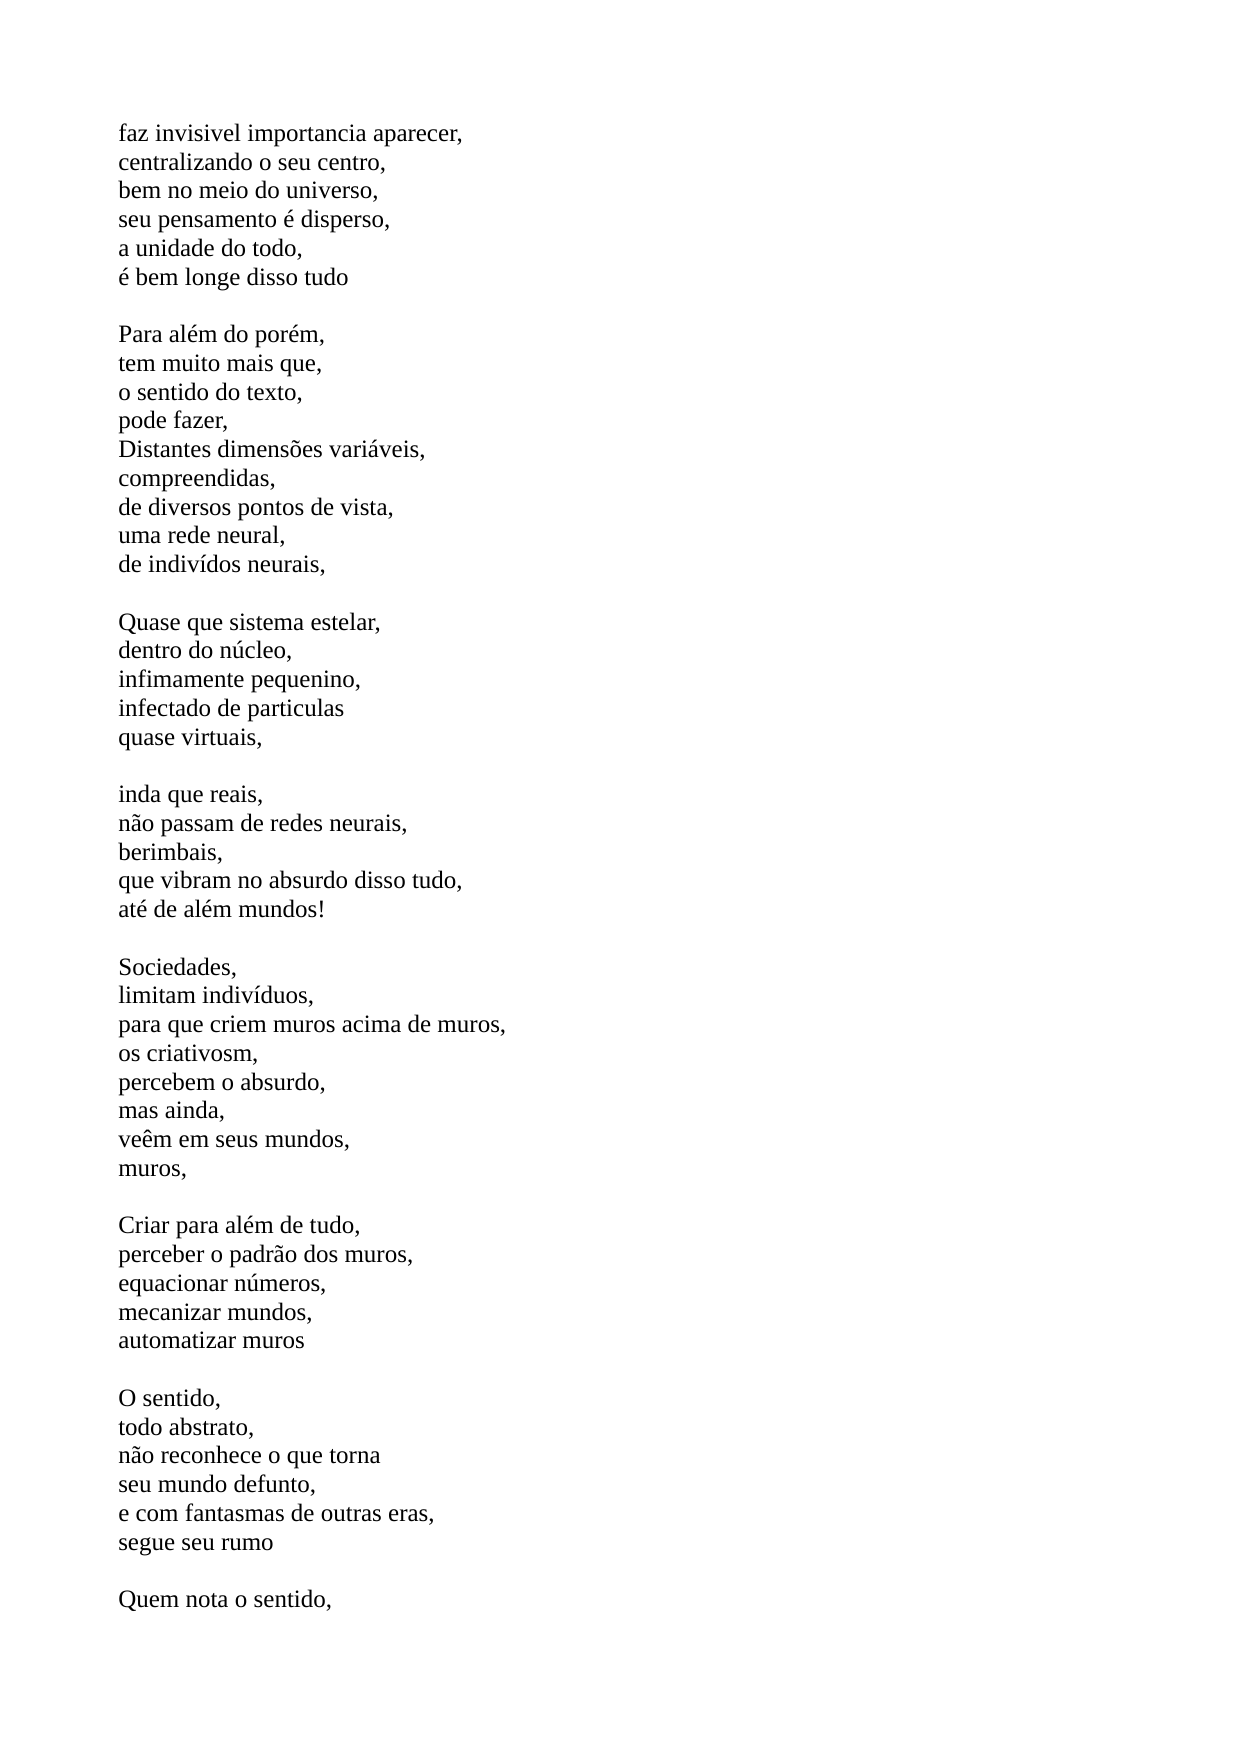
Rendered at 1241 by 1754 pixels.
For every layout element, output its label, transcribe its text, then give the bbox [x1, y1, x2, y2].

text segue seu rumo [118, 1527, 1122, 1556]
text dentro do núcleo, [118, 636, 1122, 664]
text todo abstrato, [118, 1412, 1122, 1441]
text limitam indivíduos, [118, 981, 1122, 1009]
text mas ainda, [118, 1096, 1122, 1124]
text não passam de redes neurais, [118, 808, 1122, 837]
text centralizando o seu centro, [118, 147, 1122, 176]
text é bem longe disso tudo [118, 262, 1122, 291]
text e com fantasmas de outras eras, [118, 1498, 1122, 1527]
text quase virtuais, [118, 722, 1122, 751]
text O sentido, [118, 1383, 1122, 1412]
text faz invisivel importancia aparecer, [118, 118, 1122, 147]
text berimbais, [118, 837, 1122, 866]
text infectado de particulas [118, 693, 1122, 722]
text veêm em seus mundos, [118, 1124, 1122, 1153]
text Quase que sistema estelar, [118, 607, 1122, 636]
text automatizar muros [118, 1326, 1122, 1354]
text seu mundo defunto, [118, 1469, 1122, 1498]
text pode fazer, [118, 406, 1122, 434]
text tem muito mais que, [118, 348, 1122, 377]
text uma rede neural, [118, 521, 1122, 549]
text não reconhece o que torna [118, 1441, 1122, 1469]
text compreendidas, [118, 463, 1122, 492]
text de diversos pontos de vista, [118, 492, 1122, 521]
text que vibram no absurdo disso tudo, [118, 866, 1122, 894]
text bem no meio do universo, [118, 176, 1122, 204]
text mecanizar mundos, [118, 1297, 1122, 1326]
text o sentido do texto, [118, 377, 1122, 406]
text Para além do porém, [118, 319, 1122, 348]
text até de além mundos! [118, 894, 1122, 923]
text a unidade do todo, [118, 233, 1122, 262]
text percebem o absurdo, [118, 1067, 1122, 1096]
text de indivídos neurais, [118, 549, 1122, 578]
text os criativosm, [118, 1038, 1122, 1067]
text Sociedades, [118, 952, 1122, 981]
text infimamente pequenino, [118, 664, 1122, 693]
text seu pensamento é disperso, [118, 204, 1122, 233]
text equacionar números, [118, 1268, 1122, 1297]
text muros, [118, 1153, 1122, 1182]
text Quem nota o sentido, [118, 1584, 1122, 1613]
text Distantes dimensões variáveis, [118, 434, 1122, 463]
text para que criem muros acima de muros, [118, 1009, 1122, 1038]
text perceber o padrão dos muros, [118, 1239, 1122, 1268]
text inda que reais, [118, 779, 1122, 808]
text Criar para além de tudo, [118, 1211, 1122, 1239]
